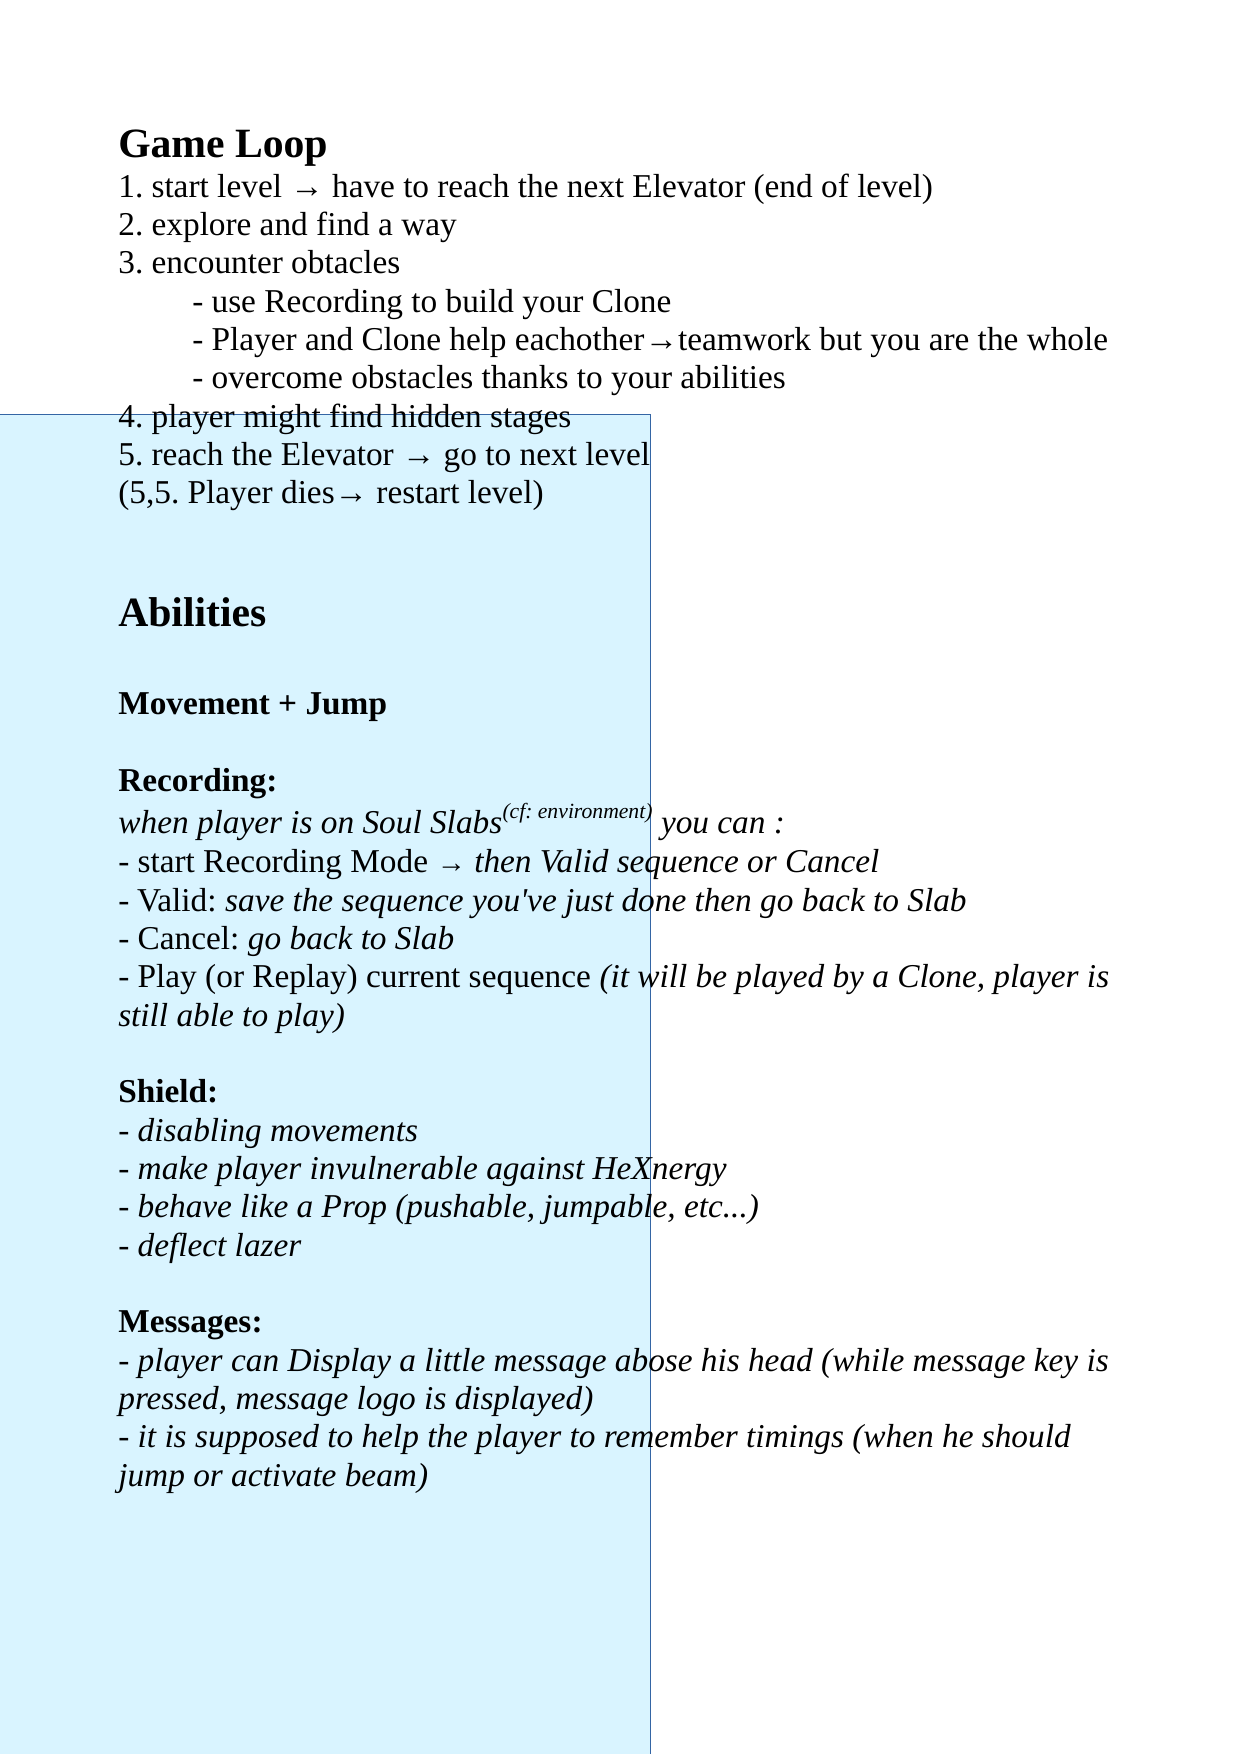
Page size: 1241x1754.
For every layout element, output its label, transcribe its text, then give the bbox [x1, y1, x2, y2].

text 4. player might find hidden stages [118, 396, 1122, 434]
text - disabling movements [651, 1110, 1122, 1148]
text - Valid: save the sequence you've just done then go back to Slab [651, 880, 1122, 918]
text Game Loop [118, 118, 1122, 166]
text Abilities [651, 588, 1122, 636]
text - player can Display a little message abose his head (while message key is pressed, message logo is displayed) [651, 1340, 1122, 1417]
text 1. start level → have to reach the next Elevator (end of level) [118, 166, 1122, 204]
text 5. reach the Elevator → go to next level [651, 434, 1122, 473]
text - use Recording to build your Clone [118, 281, 1122, 319]
text - start Recording Mode → then Valid sequence or Cancel [651, 842, 1122, 880]
text 3. encounter obtacles [118, 243, 1122, 281]
text 2. explore and find a way [118, 204, 1122, 243]
text - deflect lazer [651, 1225, 1122, 1263]
text Shield: [651, 1072, 1122, 1110]
text - Player and Clone help eachother→teamwork but you are the whole [118, 319, 1122, 358]
text Movement + Jump [651, 683, 1122, 722]
text Recording: [651, 760, 1122, 798]
text Messages: [651, 1302, 1122, 1340]
text - Play (or Replay) current sequence (it will be played by a Clone, player is still able to play) [651, 957, 1122, 1033]
text - overcome obstacles thanks to your abilities [118, 358, 1122, 396]
text - make player invulnerable against HeXnergy [651, 1148, 1122, 1187]
text - it is supposed to help the player to remember timings (when he should jump or activate beam) [651, 1417, 1122, 1493]
text - behave like a Prop (pushable, jumpable, etc...) [651, 1187, 1122, 1225]
text when player is on Soul Slabs(cf: environment) you can : [651, 798, 1122, 842]
text (5,5. Player dies→ restart level) [651, 473, 1122, 511]
text - Cancel: go back to Slab [651, 918, 1122, 957]
